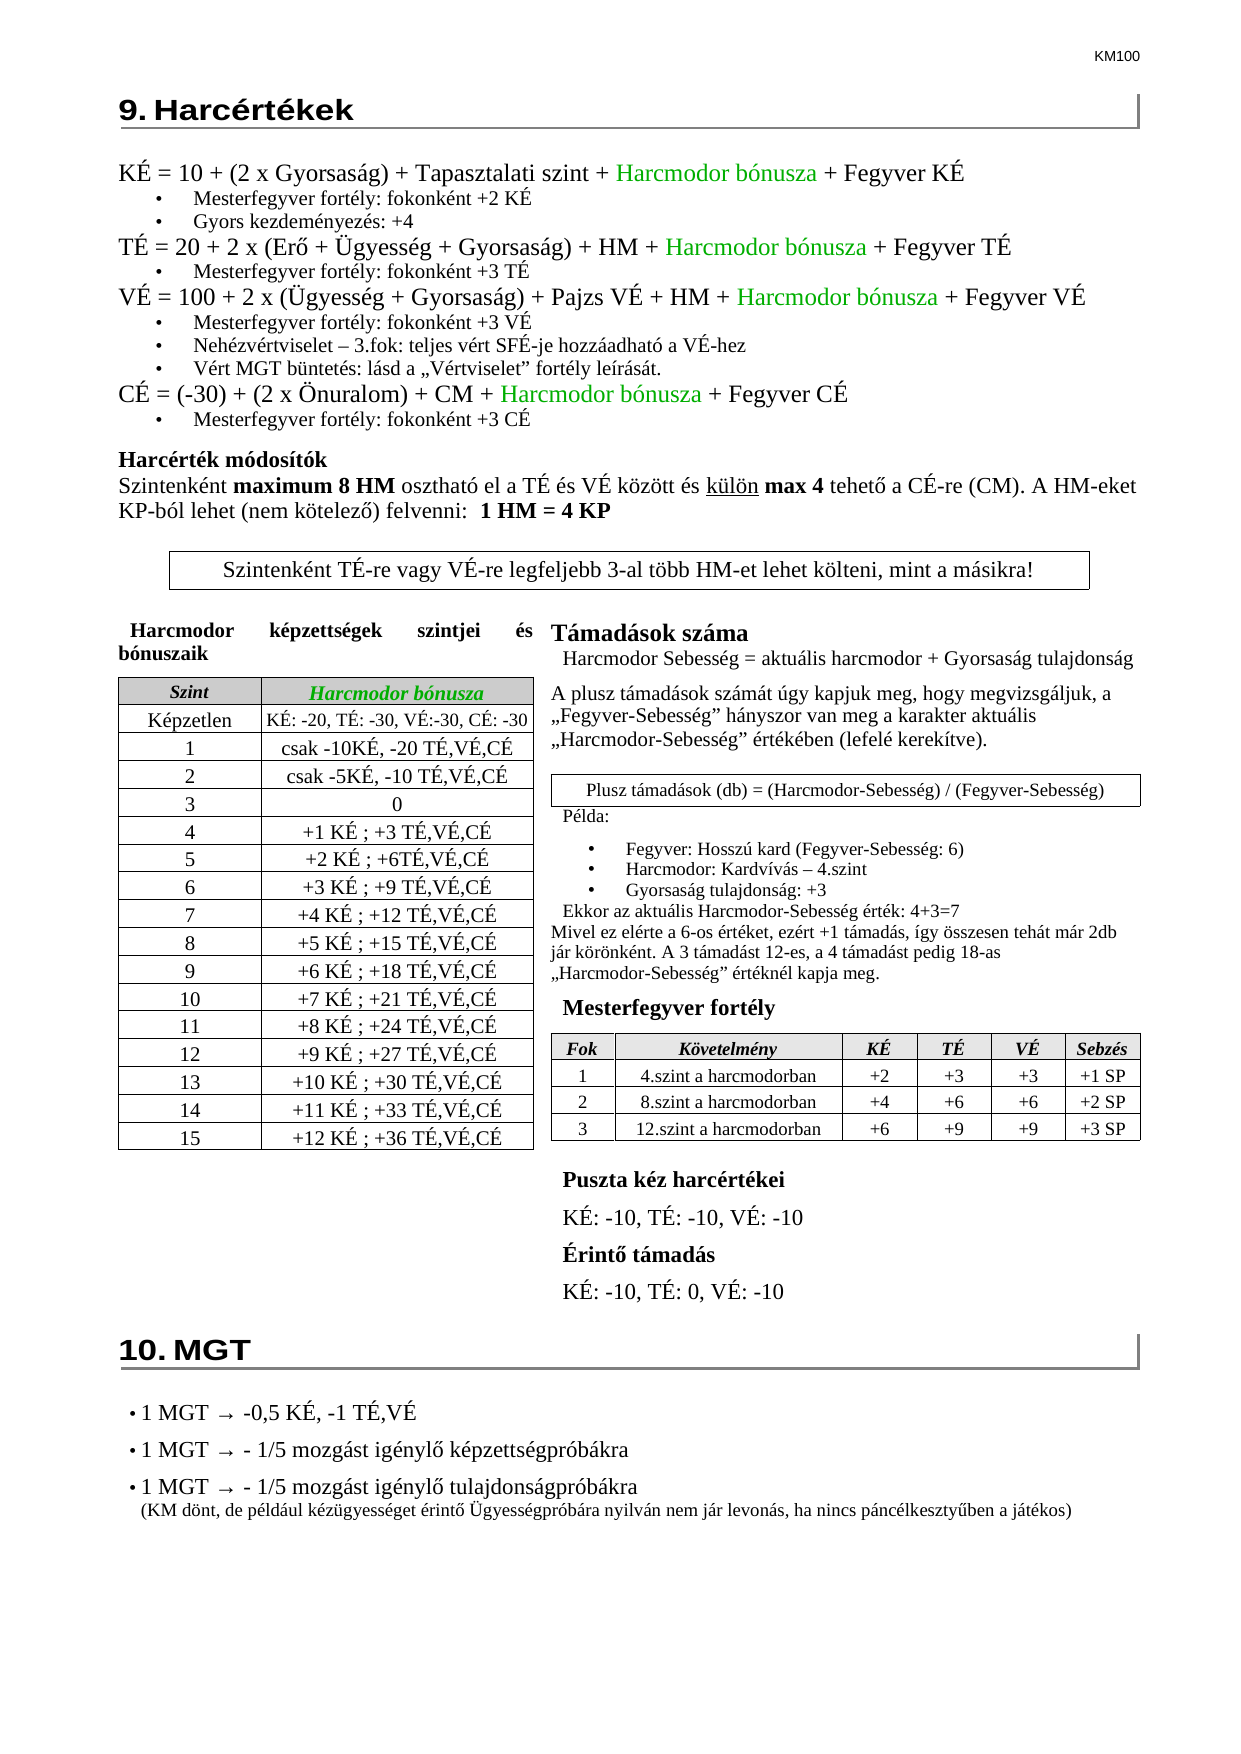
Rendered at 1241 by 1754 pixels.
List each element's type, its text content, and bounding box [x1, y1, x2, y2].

list 1 MGT → - 1/5 mozgást igénylő tulajdonságpróbákra (KM dönt, de például kézügyességet érintő Ügyességpróbára nyilván nem jár levonás, ha nincs páncélkesztyűben a játékos) [129, 1474, 1140, 1520]
table_header Plusz támadások (db) = (Harcmodor-Sebesség) / (Fegyver-Sebesség) [552, 775, 1140, 806]
text Harcmodor képzettségek szintjei és bónuszaik [118, 619, 533, 665]
table_header Sebzés [1066, 1034, 1140, 1059]
table_cell 1 [552, 1060, 614, 1086]
list Mesterfegyver fortély: fokonként +3 VÉ [156, 311, 1140, 334]
table_cell 13 [119, 1067, 261, 1094]
text TÉ = 20 + 2 x (Erő + Ügyesség + Gyorsaság) + HM + Harcmodor bónusza + Fegyver TÉ [118, 233, 1140, 260]
table_cell 12.szint a harcmodorban [616, 1114, 842, 1140]
text Harcmodor Sebesség = aktuális harcmodor + Gyorsaság tulajdonság [551, 647, 1140, 669]
list 1 MGT → -0,5 KÉ, -1 TÉ,VÉ [129, 1399, 1140, 1425]
list Nehézvértviselet – 3.fok: teljes vért SFÉ-je hozzáadható a VÉ-hez [156, 334, 1140, 357]
table_header Fok [552, 1034, 614, 1059]
text Szintenként maximum 8 HM osztható el a TÉ és VÉ között és külön max 4 tehető a CÉ-re (CM). A HM-eket KP-ból lehet (nem kötelező) felvenni: 1 HM = 4 KP [118, 473, 1140, 524]
table_cell +3 KÉ ; +9 TÉ,VÉ,CÉ [262, 872, 533, 899]
table_cell +1 KÉ ; +3 TÉ,VÉ,CÉ [262, 817, 533, 844]
text CÉ = (-30) + (2 x Önuralom) + CM + Harcmodor bónusza + Fegyver CÉ [118, 380, 1140, 408]
text VÉ = 100 + 2 x (Ügyesség + Gyorsaság) + Pajzs VÉ + HM + Harcmodor bónusza + Fegyver VÉ [118, 283, 1140, 311]
list Fegyver: Hosszú kard (Fegyver-Sebesség: 6) [588, 838, 1140, 859]
text Harcérték módosítók [118, 447, 1140, 473]
table_cell 6 [119, 872, 261, 899]
table_cell 3 [552, 1114, 614, 1140]
table_cell +12 KÉ ; +36 TÉ,VÉ,CÉ [262, 1123, 533, 1149]
list Mesterfegyver fortély: fokonként +3 TÉ [156, 260, 1140, 283]
table_cell 1 [119, 733, 261, 760]
list Harcmodor: Kardvívás – 4.szint [588, 859, 1140, 880]
table_cell +3 [918, 1060, 991, 1086]
table_cell +9 [918, 1114, 991, 1140]
table_cell 8.szint a harcmodorban [616, 1087, 842, 1113]
table_cell +6 [843, 1114, 917, 1140]
table_cell 5 [119, 845, 261, 871]
subtitle MGT [118, 1334, 1137, 1367]
table_cell 12 [119, 1039, 261, 1066]
table_cell 9 [119, 956, 261, 983]
table_cell 4.szint a harcmodorban [616, 1060, 842, 1086]
table_cell +2 SP [1066, 1087, 1140, 1113]
table_header KÉ [843, 1034, 917, 1059]
table_cell +4 [843, 1087, 917, 1113]
table_cell +9 [992, 1114, 1065, 1140]
table_header Szintenként TÉ-re vagy VÉ-re legfeljebb 3-al több HM-et lehet költeni, mint a másikra! [170, 552, 1089, 589]
text Puszta kéz harcértékei [551, 1167, 1140, 1193]
table_cell +10 KÉ ; +30 TÉ,VÉ,CÉ [262, 1067, 533, 1094]
table_cell +4 KÉ ; +12 TÉ,VÉ,CÉ [262, 900, 533, 927]
text KÉ = 10 + (2 x Gyorsaság) + Tapasztalati szint + Harcmodor bónusza + Fegyver KÉ [118, 159, 1140, 187]
table_cell +6 [918, 1087, 991, 1113]
text Érintő támadás [551, 1242, 1140, 1267]
list Gyorsaság tulajdonság: +3 [588, 880, 1140, 901]
table_cell 2 [552, 1087, 614, 1113]
text Mesterfegyver fortély [551, 995, 1140, 1021]
list Mesterfegyver fortély: fokonként +2 KÉ [156, 187, 1140, 210]
table_cell +3 [992, 1060, 1065, 1086]
table_cell 11 [119, 1011, 261, 1038]
table_cell +2 KÉ ; +6TÉ,VÉ,CÉ [262, 845, 533, 871]
table_cell +1 SP [1066, 1060, 1140, 1086]
table_cell +8 KÉ ; +24 TÉ,VÉ,CÉ [262, 1011, 533, 1038]
table_cell 2 [119, 761, 261, 788]
table_cell csak -10KÉ, -20 TÉ,VÉ,CÉ [262, 733, 533, 760]
table_header Követelmény [616, 1034, 842, 1059]
table_header VÉ [992, 1034, 1065, 1059]
text Példa: [551, 807, 1140, 827]
list Gyors kezdeményezés: +4 [156, 210, 1140, 233]
table_cell Képzetlen [119, 705, 261, 732]
table_cell +9 KÉ ; +27 TÉ,VÉ,CÉ [262, 1039, 533, 1066]
subtitle Harcértékek [118, 94, 1137, 127]
table_cell 0 [262, 789, 533, 816]
table_cell 3 [119, 789, 261, 816]
table_cell +7 KÉ ; +21 TÉ,VÉ,CÉ [262, 984, 533, 1010]
table_cell +6 [992, 1087, 1065, 1113]
table_cell +5 KÉ ; +15 TÉ,VÉ,CÉ [262, 928, 533, 955]
table_cell 8 [119, 928, 261, 955]
table_cell 15 [119, 1123, 261, 1149]
list Vért MGT büntetés: lásd a „Vértviselet” fortély leírását. [156, 357, 1140, 380]
table_header TÉ [918, 1034, 991, 1059]
table_cell KÉ: -20, TÉ: -30, VÉ:-30, CÉ: -30 [262, 705, 533, 732]
list Mesterfegyver fortély: fokonként +3 CÉ [156, 408, 1140, 431]
text KÉ: -10, TÉ: 0, VÉ: -10 [551, 1279, 1140, 1305]
table_cell 7 [119, 900, 261, 927]
text Ekkor az aktuális Harcmodor-Sebesség érték: 4+3=7 Mivel ez elérte a 6-os értéket, ezért +1 támadás, így összesen tehát már 2db jár körönként. A 3 támadást 12-es, a 4 támadást pedig 18-as „Harcmodor‑Sebesség” értéknél kapja meg. [551, 901, 1140, 983]
table_cell 14 [119, 1095, 261, 1122]
table_cell +11 KÉ ; +33 TÉ,VÉ,CÉ [262, 1095, 533, 1122]
table_cell csak -5KÉ, -10 TÉ,VÉ,CÉ [262, 761, 533, 788]
table_header Szint [119, 678, 261, 704]
table_cell +2 [843, 1060, 917, 1086]
table_header Harcmodor bónusza [262, 678, 533, 704]
table_cell +3 SP [1066, 1114, 1140, 1140]
text Támadások száma [551, 619, 1140, 647]
list 1 MGT → - 1/5 mozgást igénylő képzettségpróbákra [129, 1437, 1140, 1462]
text A plusz támadások számát úgy kapjuk meg, hogy megvizsgáljuk, a „Fegyver-Sebesség” hányszor van meg a karakter aktuális „Harcmodor‑Sebesség” értékében (lefelé kerekítve). [551, 681, 1140, 773]
table_cell +6 KÉ ; +18 TÉ,VÉ,CÉ [262, 956, 533, 983]
table_cell 4 [119, 817, 261, 844]
table_cell 10 [119, 984, 261, 1010]
text KÉ: -10, TÉ: -10, VÉ: -10 [551, 1205, 1140, 1230]
